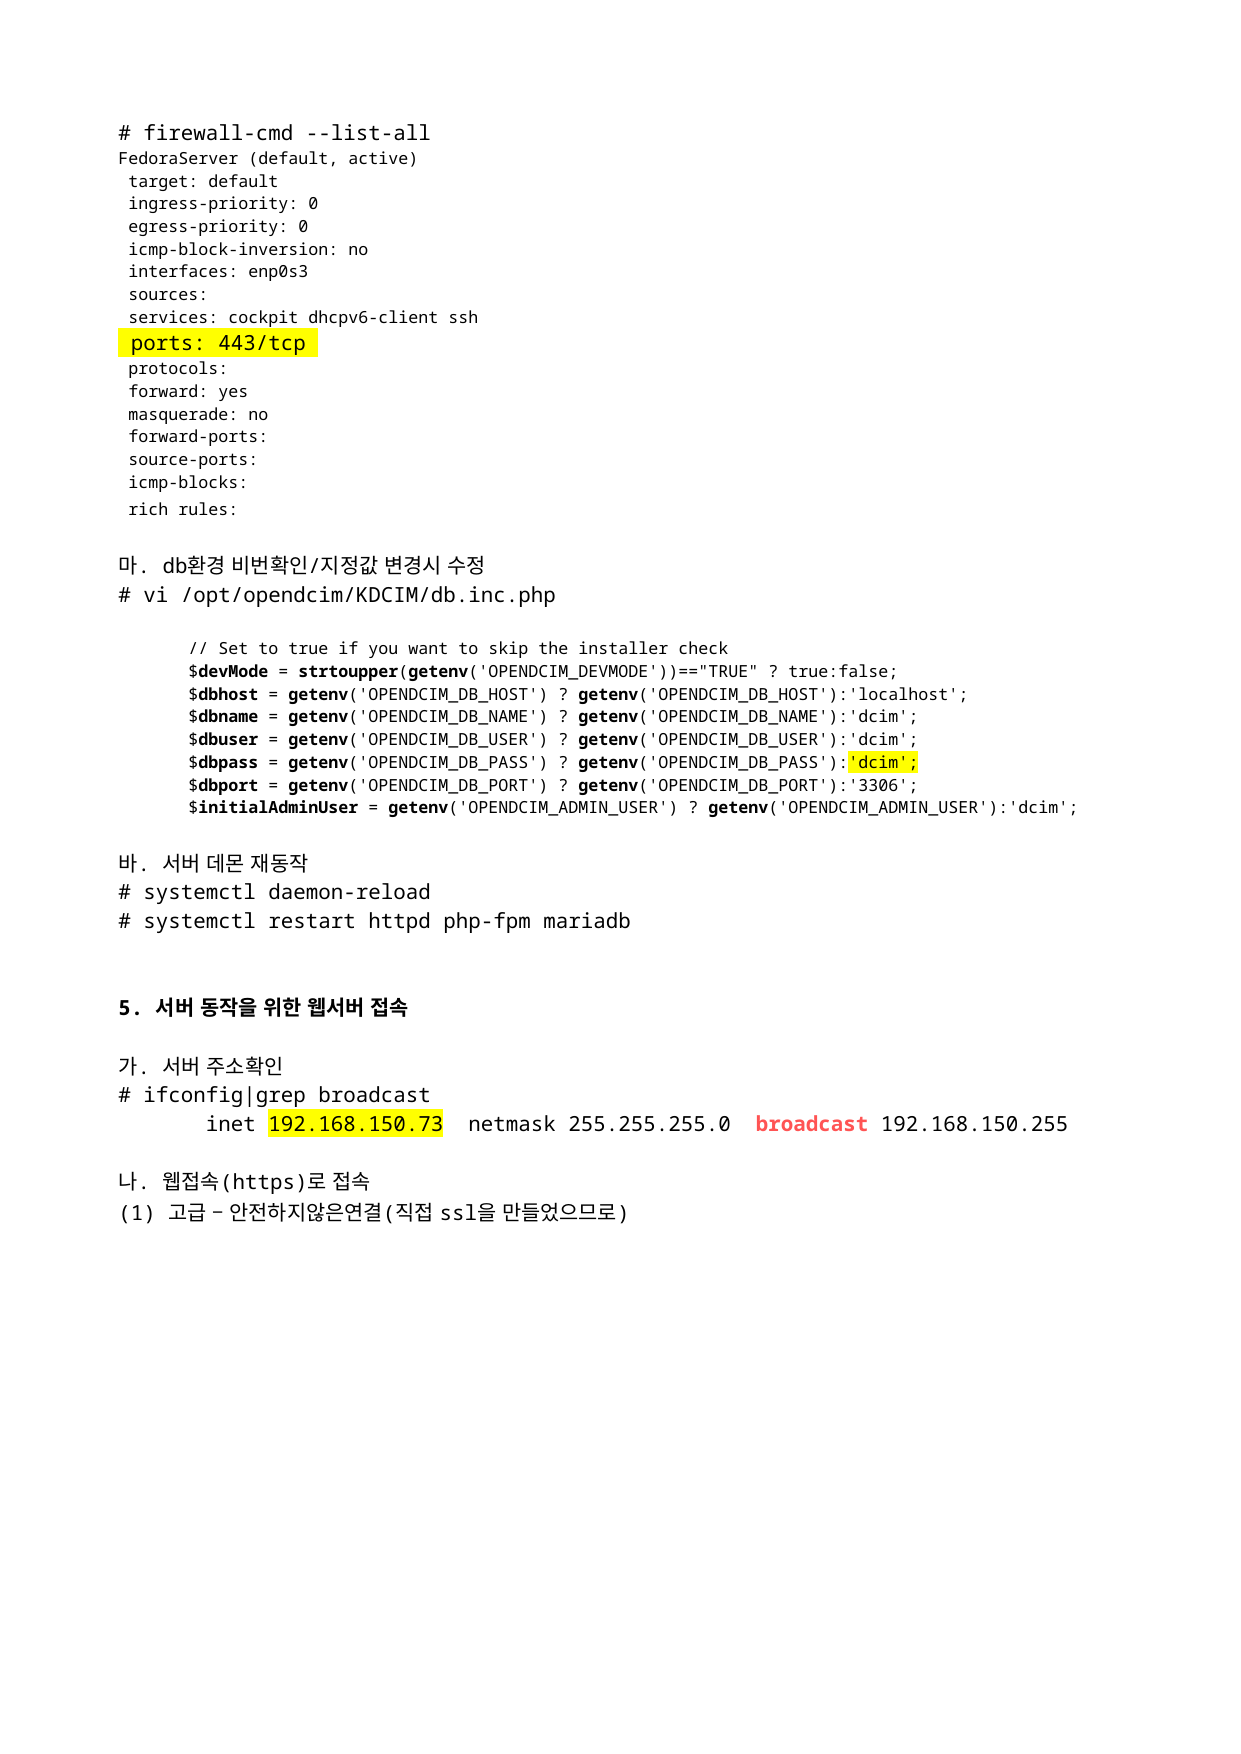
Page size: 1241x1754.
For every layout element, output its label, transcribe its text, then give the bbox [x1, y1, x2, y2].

text (1) 고급 – 안전하지않은연결(직접 ssl을 만들었으므로) [118, 1196, 1122, 1226]
text # systemctl restart httpd php-fpm mariadb [118, 906, 1122, 963]
text 가. 서버 주소확인 # ifconfig|grep broadcast inet 192.168.150.73 netmask 255.255.255.0 broadcast 192.168.150.255 [118, 1050, 1122, 1166]
text # firewall-cmd --list-all FedoraServer (default, active) target: default ingress-priority: 0 egress-priority: 0 icmp-block-inversion: no interfaces: enp0s3 sources: services: cockpit dhcpv6-client ssh ports: 443/tcp protocols: forward: yes masquerade: no forward-ports: source-ports: icmp-blocks: rich rules: [118, 118, 1122, 521]
text 마. db환경 비번확인/지정값 변경시 수정 [118, 550, 1122, 580]
text 5. 서버 동작을 위한 웹서버 접속 [118, 991, 1122, 1021]
text # systemctl daemon-reload [118, 877, 1122, 906]
text // Set to true if you want to skip the installer check $devMode = strtoupper(getenv('OPENDCIM_DEVMODE'))=="TRUE" ? true:false; $dbhost = getenv('OPENDCIM_DB_HOST') ? getenv('OPENDCIM_DB_HOST'):'localhost'; $dbname = getenv('OPENDCIM_DB_NAME') ? getenv('OPENDCIM_DB_NAME'):'dcim'; $dbuser = getenv('OPENDCIM_DB_USER') ? getenv('OPENDCIM_DB_USER'):'dcim'; $dbpass = getenv('OPENDCIM_DB_PASS') ? getenv('OPENDCIM_DB_PASS'):'dcim'; $dbport = getenv('OPENDCIM_DB_PORT') ? getenv('OPENDCIM_DB_PORT'):'3306'; $initialAdminUser = getenv('OPENDCIM_ADMIN_USER') ? getenv('OPENDCIM_ADMIN_USER'):'dcim'; 바. 서버 데몬 재동작 [118, 637, 1122, 877]
text # vi /opt/opendcim/KDCIM/db.inc.php [118, 580, 1122, 608]
text 나. 웹접속(https)로 접속 [118, 1166, 1122, 1196]
